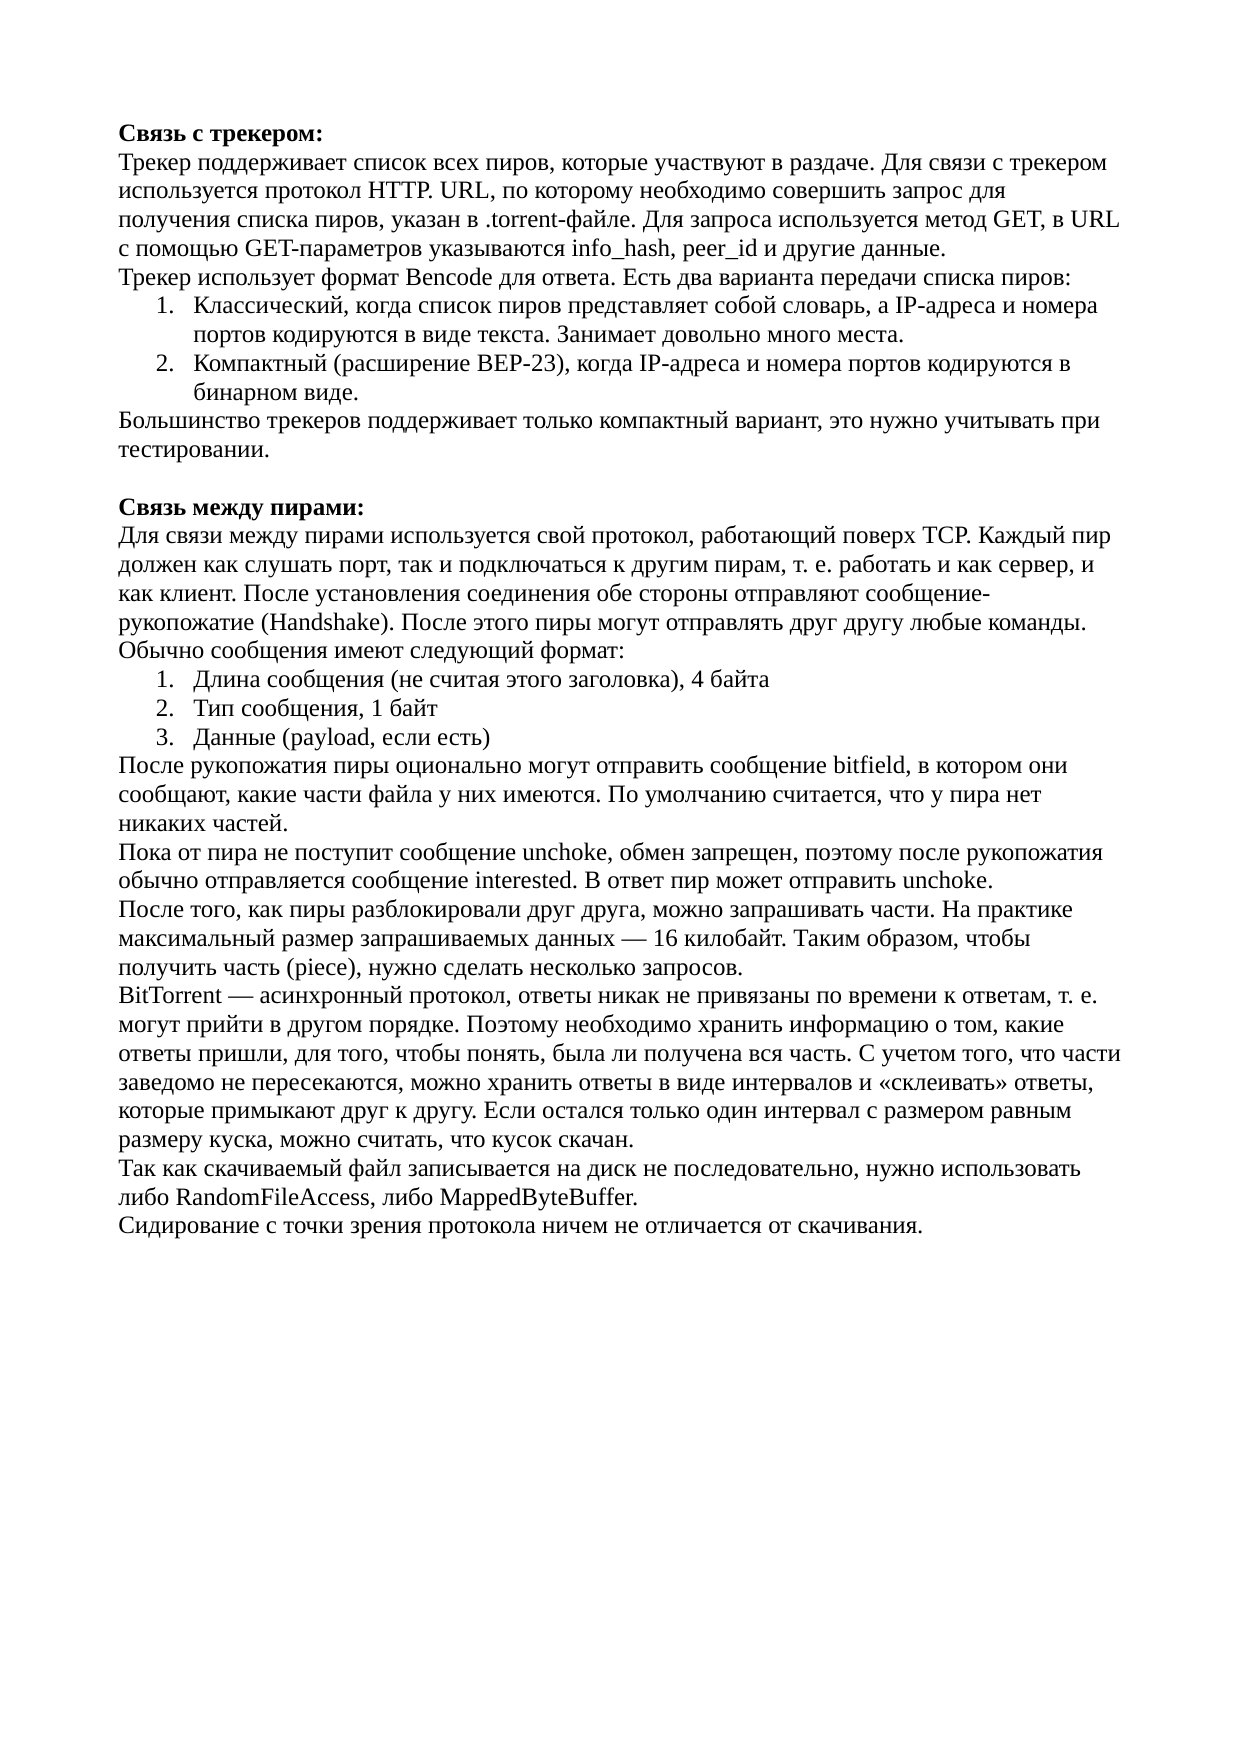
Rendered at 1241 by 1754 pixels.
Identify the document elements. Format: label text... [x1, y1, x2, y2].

text Трекер использует формат Bencode для ответа. Есть два варианта передачи списка пиров: [118, 262, 1122, 291]
text Большинство трекеров поддерживает только компактный вариант, это нужно учитывать при тестировании. [118, 406, 1122, 463]
text Пока от пира не поступит сообщение unchoke, обмен запрещен, поэтому после рукопожатия обычно отправляется сообщение interested. В ответ пир может отправить unchoke. [118, 837, 1122, 894]
text Так как скачиваемый файл записывается на диск не последовательно, нужно использовать либо RandomFileAccess, либо MappedByteBuffer. [118, 1153, 1122, 1211]
text После того, как пиры разблокировали друг друга, можно запрашивать части. На практике максимальный размер запрашиваемых данных — 16 килобайт. Таким образом, чтобы получить часть (piece), нужно сделать несколько запросов. [118, 894, 1122, 981]
list Тип сообщения, 1 байт [156, 693, 1122, 722]
text Связь с трекером: [118, 118, 1122, 147]
list Классический, когда список пиров представляет собой словарь, а IP-адреса и номера портов кодируются в виде текста. Занимает довольно много места. [156, 291, 1122, 348]
list Данные (payload, если есть) [156, 722, 1122, 751]
text Для связи между пирами используется свой протокол, работающий поверх TCP. Каждый пир должен как слушать порт, так и подключаться к другим пирам, т. е. работать и как сервер, и как клиент. После установления соединения обе стороны отправляют сообщение-рукопожатие (Handshake). После этого пиры могут отправлять друг другу любые команды. Обычно сообщения имеют следующий формат: [118, 521, 1122, 664]
list Компактный (расширение BEP-23), когда IP-адреса и номера портов кодируются в бинарном виде. [156, 348, 1122, 406]
text Трекер поддерживает список всех пиров, которые участвуют в раздаче. Для связи с трекером используется протокол HTTP. URL, по которому необходимо совершить запрос для получения списка пиров, указан в .torrent-файле. Для запроса используется метод GET, в URL с помощью GET-параметров указываются info_hash, peer_id и другие данные. [118, 147, 1122, 262]
text Связь между пирами: [118, 492, 1122, 521]
list Длина сообщения (не считая этого заголовка), 4 байта [156, 664, 1122, 693]
text BitTorrent — асинхронный протокол, ответы никак не привязаны по времени к ответам, т. е. могут прийти в другом порядке. Поэтому необходимо хранить информацию о том, какие ответы пришли, для того, чтобы понять, была ли получена вся часть. С учетом того, что части заведомо не пересекаются, можно хранить ответы в виде интервалов и «склеивать» ответы, которые примыкают друг к другу. Если остался только один интервал с размером равным размеру куска, можно считать, что кусок скачан. [118, 981, 1122, 1153]
text Сидирование с точки зрения протокола ничем не отличается от скачивания. [118, 1211, 1122, 1239]
text После рукопожатия пиры оционально могут отправить сообщение bitfield, в котором они сообщают, какие части файла у них имеются. По умолчанию считается, что у пира нет никаких частей. [118, 751, 1122, 837]
